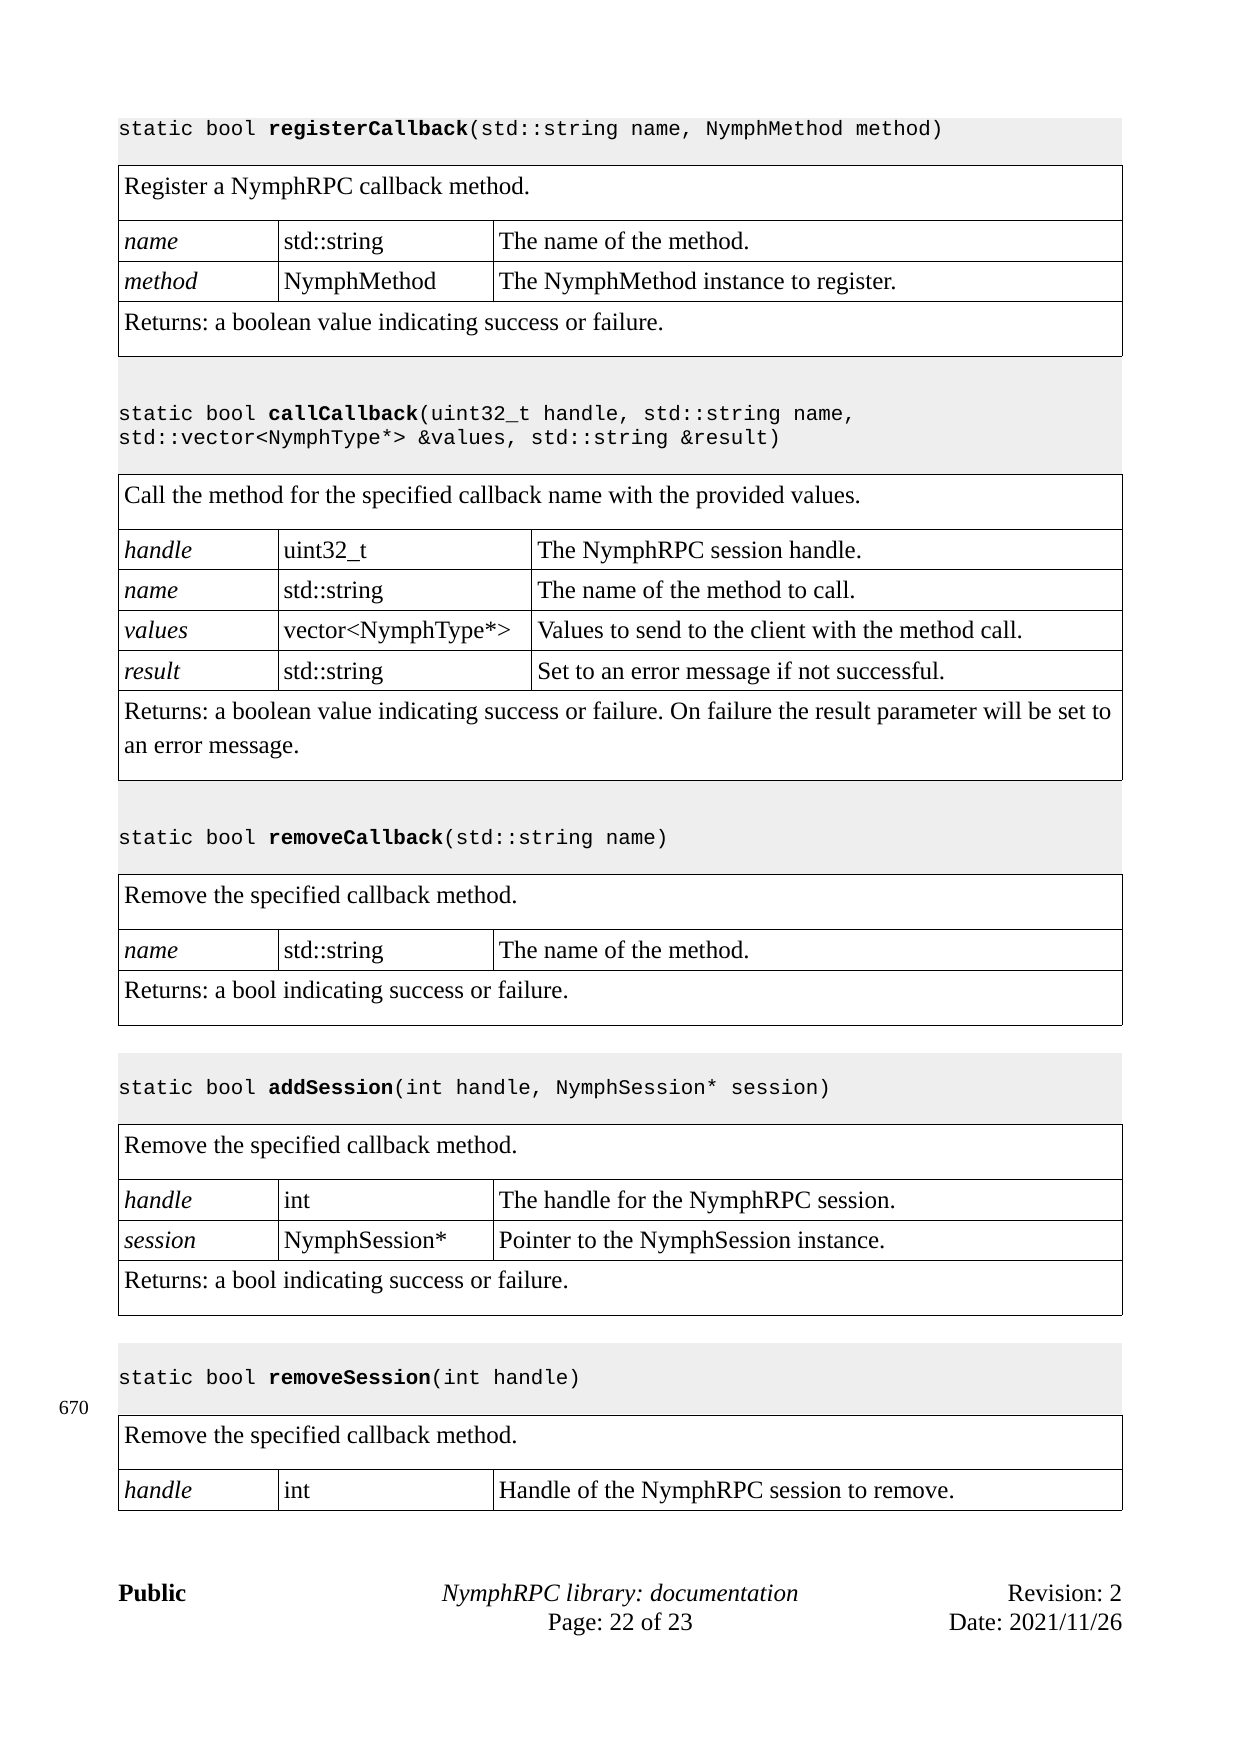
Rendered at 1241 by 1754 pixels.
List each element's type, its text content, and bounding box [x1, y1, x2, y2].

table_cell Returns: a bool indicating success or failure. [119, 1261, 1122, 1315]
text static bool addSession(int handle, NymphSession* session) [118, 1077, 1122, 1101]
table_header Register a NymphRPC callback method. [119, 166, 1122, 220]
table_cell The NymphMethod instance to register. [494, 262, 1122, 301]
text static bool registerCallback(std::string name, NymphMethod method) [118, 118, 1122, 142]
table_cell handle [119, 1470, 278, 1510]
text static bool removeCallback(std::string name) [118, 827, 1122, 851]
table_header Call the method for the specified callback name with the provided values. [119, 475, 1122, 529]
table_cell handle [119, 1180, 278, 1219]
table_cell Pointer to the NymphSession instance. [494, 1221, 1122, 1260]
table_cell Returns: a boolean value indicating success or failure. [119, 302, 1122, 356]
table_cell int [279, 1180, 493, 1219]
table_cell The name of the method. [494, 930, 1122, 969]
table_cell values [119, 611, 278, 650]
table_cell Values to send to the client with the method call. [532, 611, 1122, 650]
table_cell The handle for the NymphRPC session. [494, 1180, 1122, 1219]
table_cell std::string [279, 570, 531, 610]
table_cell Returns: a bool indicating success or failure. [119, 971, 1122, 1024]
table_cell NymphMethod [279, 262, 493, 301]
table_cell Handle of the NymphRPC session to remove. [494, 1470, 1122, 1510]
table_cell result [119, 651, 278, 690]
table_cell method [119, 262, 278, 301]
table_cell The NymphRPC session handle. [532, 530, 1122, 569]
table_cell uint32_t [279, 530, 531, 569]
table_cell vector<NymphType*> [279, 611, 531, 650]
table_cell The name of the method. [494, 221, 1122, 261]
table_cell Returns: a boolean value indicating success or failure. On failure the result parameter will be set to an error message. [119, 691, 1122, 780]
table_header Remove the specified callback method. [119, 1125, 1122, 1179]
table_cell session [119, 1221, 278, 1260]
table_cell int [279, 1470, 493, 1510]
text static bool removeSession(int handle) [118, 1367, 1122, 1391]
table_cell name [119, 570, 278, 610]
table_cell NymphSession* [279, 1221, 493, 1260]
table_cell handle [119, 530, 278, 569]
table_cell The name of the method to call. [532, 570, 1122, 610]
table_cell name [119, 930, 278, 969]
table_cell std::string [279, 221, 493, 261]
table_cell std::string [279, 930, 493, 969]
text static bool callCallback(uint32_t handle, std::string name, std::vector<NymphType*> &values, std::string &result) [118, 403, 1122, 451]
table_header Remove the specified callback method. [119, 1416, 1122, 1469]
table_cell std::string [279, 651, 531, 690]
table_header Remove the specified callback method. [119, 875, 1122, 929]
table_cell Set to an error message if not successful. [532, 651, 1122, 690]
table_cell name [119, 221, 278, 261]
